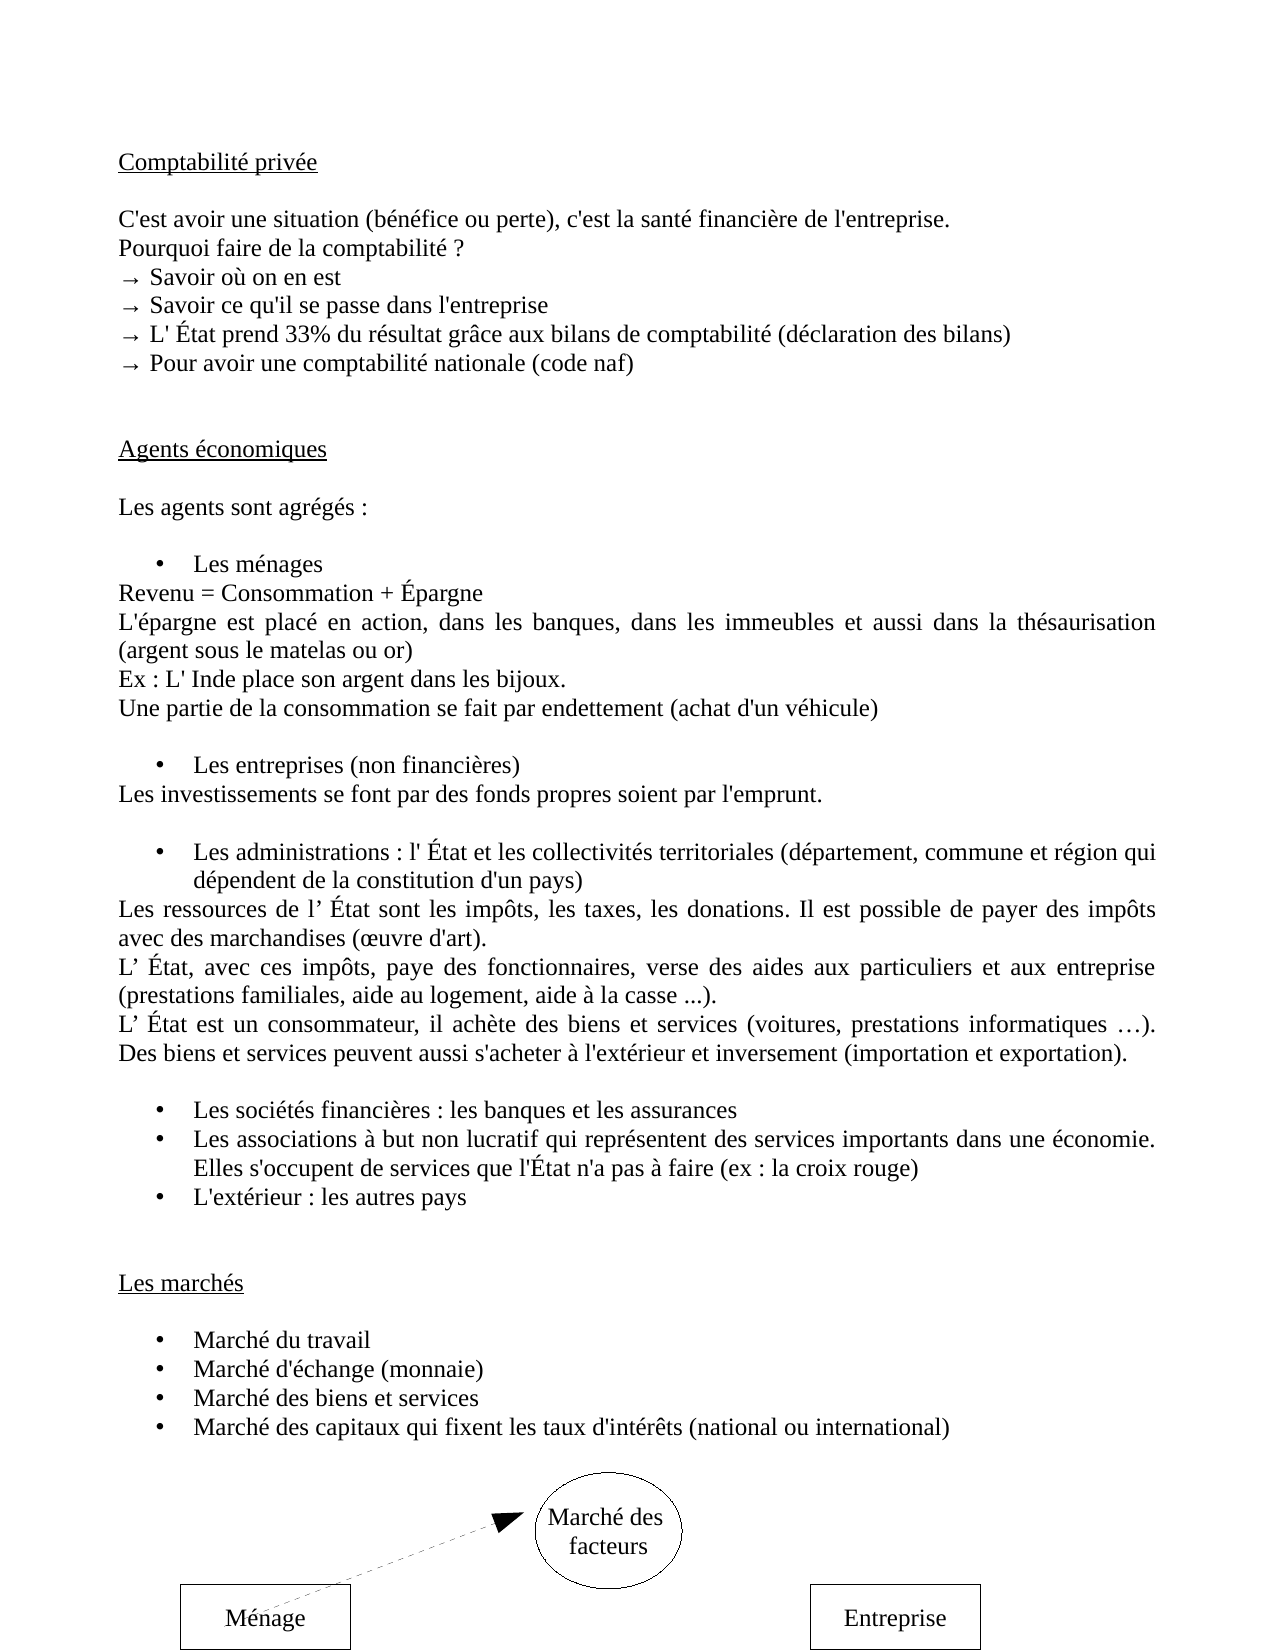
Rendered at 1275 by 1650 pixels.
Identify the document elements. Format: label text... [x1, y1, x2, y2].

list Les associations à but non lucratif qui représentent des services importants dans une économie. Elles s'occupent de services que l'État n'a pas à faire (ex : la croix rouge) [156, 1124, 1157, 1182]
list Les administrations : l' État et les collectivités territoriales (département, commune et région qui dépendent de la constitution d'un pays) [156, 837, 1157, 894]
list Les sociétés financières : les banques et les assurances [156, 1096, 1157, 1124]
text → Savoir où on en est [118, 262, 1157, 291]
text → L' État prend 33% du résultat grâce aux bilans de comptabilité (déclaration des bilans) [118, 319, 1157, 348]
list Marché d'échange (monnaie) [156, 1354, 1157, 1383]
text L'épargne est placé en action, dans les banques, dans les immeubles et aussi dans la thésaurisation (argent sous le matelas ou or) [118, 607, 1157, 664]
text Les marchés [118, 1268, 1157, 1297]
text → Pour avoir une comptabilité nationale (code naf) [118, 348, 1157, 377]
list Marché des capitaux qui fixent les taux d'intérêts (national ou international) [156, 1412, 1157, 1441]
text L’ État, avec ces impôts, paye des fonctionnaires, verse des aides aux particuliers et aux entreprise (prestations familiales, aide au logement, aide à la casse ...). [118, 952, 1157, 1009]
text Pourquoi faire de la comptabilité ? [118, 233, 1157, 262]
text Agents économiques [118, 434, 1157, 463]
text → Savoir ce qu'il se passe dans l'entreprise [118, 291, 1157, 319]
text Les agents sont agrégés : [118, 492, 1157, 521]
list Marché des biens et services [156, 1383, 1157, 1412]
text Une partie de la consommation se fait par endettement (achat d'un véhicule) [118, 693, 1157, 722]
text Ex : L' Inde place son argent dans les bijoux. [118, 664, 1157, 693]
text Les ressources de l’ État sont les impôts, les taxes, les donations. Il est possible de payer des impôts avec des marchandises (œuvre d'art). [118, 894, 1157, 952]
text Comptabilité privée [118, 147, 1157, 176]
text L’ État est un consommateur, il achète des biens et services (voitures, prestations informatiques …). Des biens et services peuvent aussi s'acheter à l'extérieur et inversement (importation et exportation). [118, 1009, 1157, 1067]
list Les ménages [156, 549, 1157, 578]
list Marché du travail [156, 1326, 1157, 1354]
text Les investissements se font par des fonds propres soient par l'emprunt. [118, 779, 1157, 808]
text Revenu = Consommation + Épargne [118, 578, 1157, 607]
list Les entreprises (non financières) [156, 751, 1157, 779]
list L'extérieur : les autres pays [156, 1182, 1157, 1211]
text C'est avoir une situation (bénéfice ou perte), c'est la santé financière de l'entreprise. [118, 204, 1157, 233]
